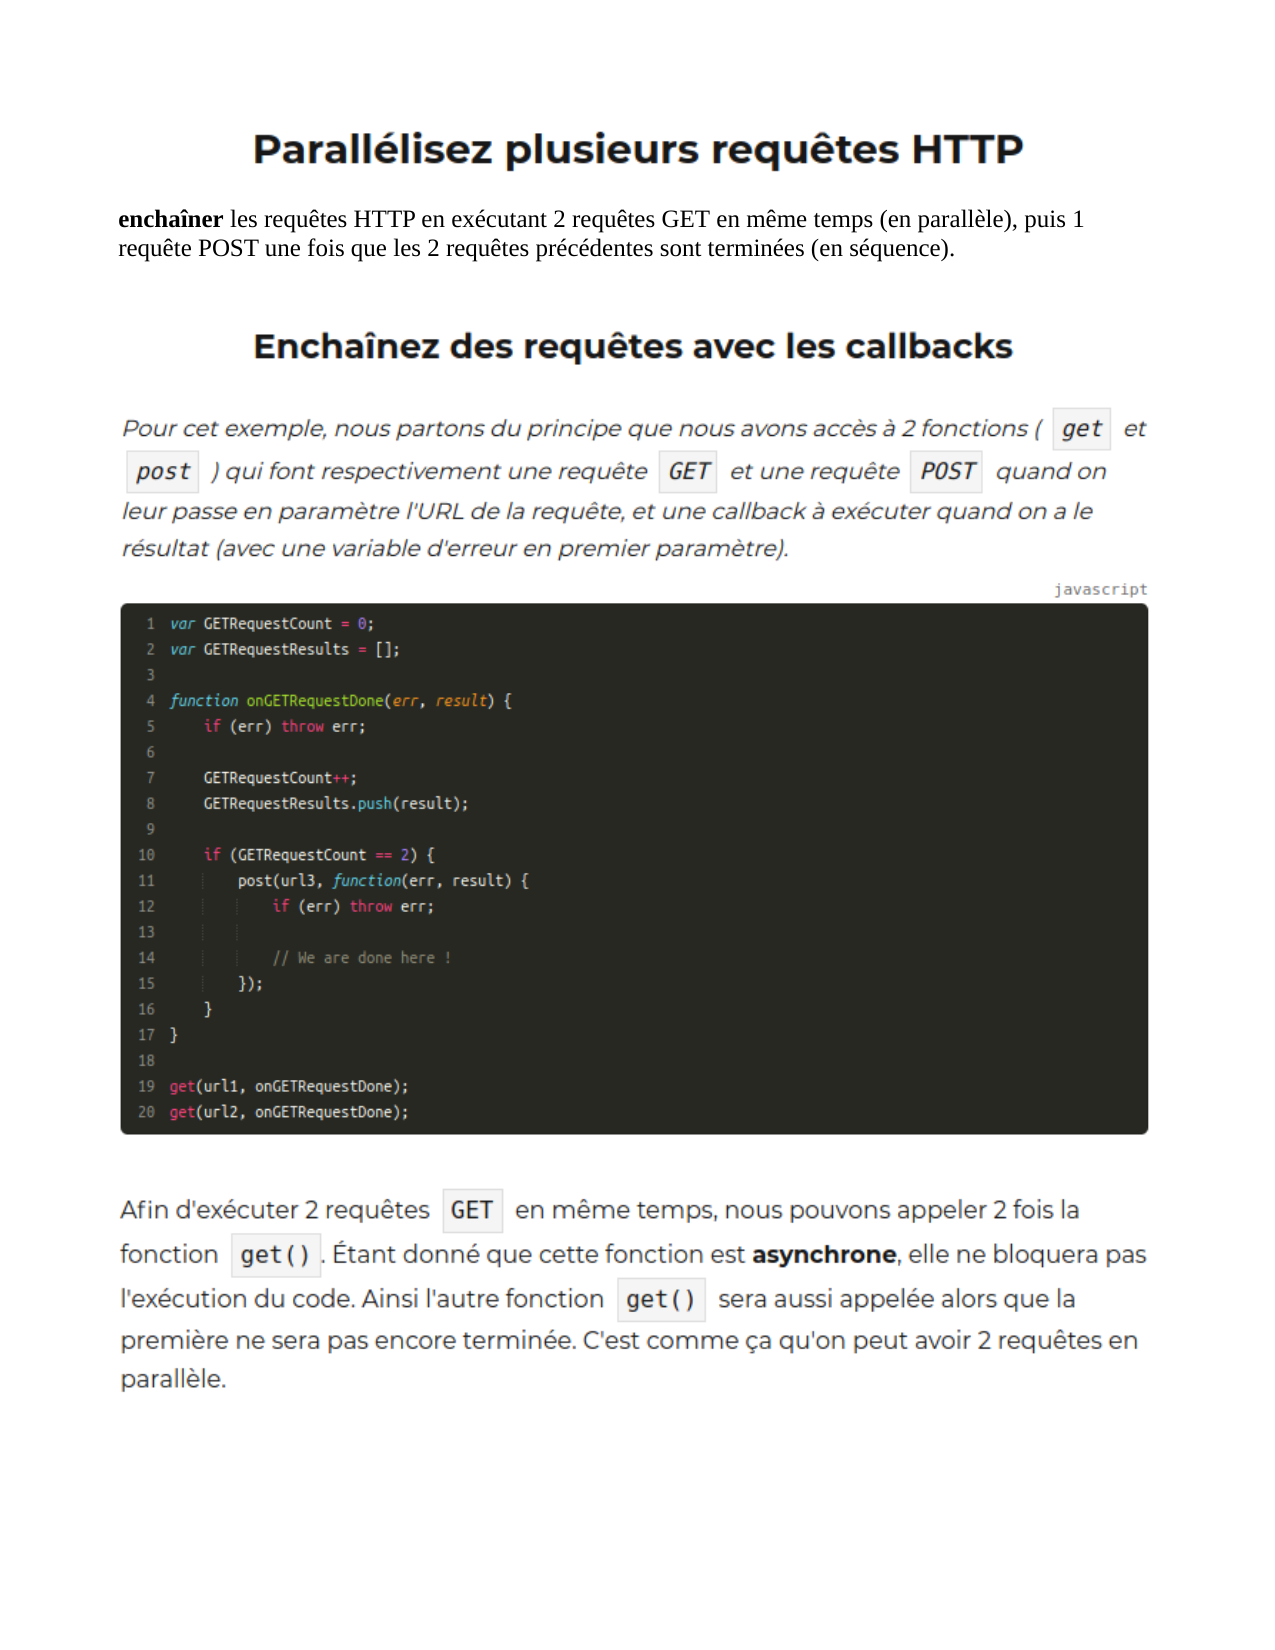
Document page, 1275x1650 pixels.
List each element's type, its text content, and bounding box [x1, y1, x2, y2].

picture [118, 405, 1157, 1139]
picture [243, 118, 1032, 176]
picture [113, 1186, 1153, 1401]
text enchaîner les requêtes HTTP en exécutant 2 requêtes GET en même temps (en parallèle), puis 1 requête POST une fois que les 2 requêtes précédentes sont terminées (en séquence). [118, 204, 1157, 262]
picture [250, 319, 1025, 368]
